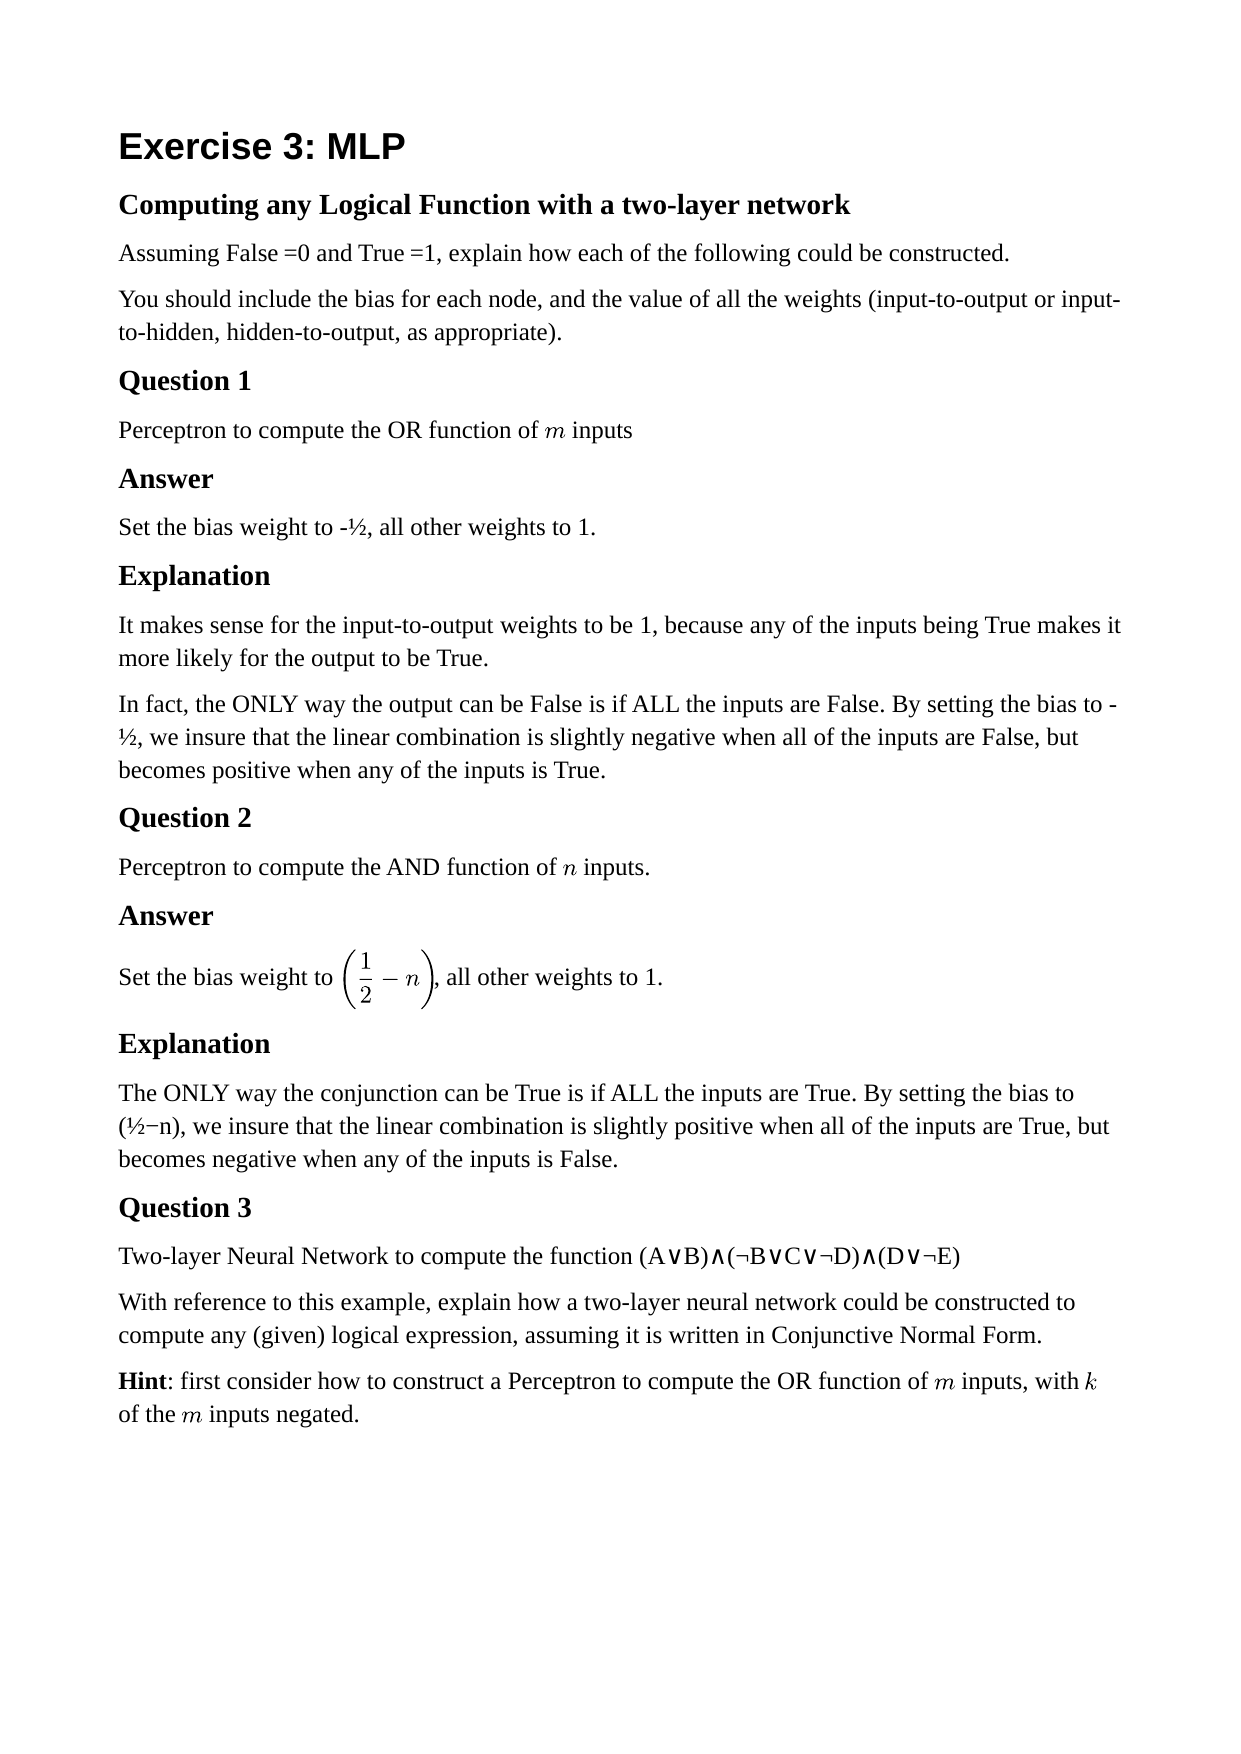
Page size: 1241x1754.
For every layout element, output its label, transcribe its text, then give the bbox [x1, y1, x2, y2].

text Assuming False =0 and True ⁣=1, explain how each of the following could be constructed. [118, 238, 1122, 267]
text Perceptron to compute the OR function of inputs [118, 415, 1122, 444]
text Set the bias weight to -½, all other weights to 1. [118, 512, 1122, 541]
subtitle Explanation [118, 1026, 1122, 1060]
text Perceptron to compute the AND function of inputs. [118, 852, 1122, 881]
text You should include the bias for each node, and the value of all the weights (input-to-output or input-to-hidden, hidden-to-output, as appropriate). [118, 284, 1122, 346]
text In fact, the ONLY way the output can be False is if ALL the inputs are False. By setting the bias to -½, we insure that the linear combination is slightly negative when all of the inputs are False, but becomes positive when any of the inputs is True. [118, 689, 1122, 783]
subtitle Computing any Logical Function with a two-layer network [118, 187, 1122, 221]
subtitle Question 1 [118, 363, 1122, 397]
text With reference to this example, explain how a two-layer neural network could be constructed to compute any (given) logical expression, assuming it is written in Conjunctive Normal Form. [118, 1287, 1122, 1349]
subtitle Answer [118, 898, 1122, 932]
subtitle Answer [118, 461, 1122, 494]
text The ONLY way the conjunction can be True is if ALL the inputs are True. By setting the bias to (½−n), we insure that the linear combination is slightly positive when all of the inputs are True, but becomes negative when any of the inputs is False. [118, 1078, 1122, 1173]
text Hint: first consider how to construct a Perceptron to compute the OR function of inputs, with of the inputs negated. [118, 1366, 1122, 1428]
subtitle Exercise 3: MLP [118, 124, 1122, 168]
text Two-layer Neural Network to compute the function (A∨B)∧(¬B∨C∨¬D)∧(D∨¬E) [118, 1241, 1122, 1270]
text It makes sense for the input-to-output weights to be 1, because any of the inputs being True makes it more likely for the output to be True. [118, 610, 1122, 671]
text , all other weights to 1. [423, 949, 1122, 1009]
subtitle Question 2 [118, 801, 1122, 834]
subtitle Question 3 [118, 1190, 1122, 1223]
subtitle Explanation [118, 558, 1122, 592]
text Set the bias weight to [118, 949, 354, 1009]
